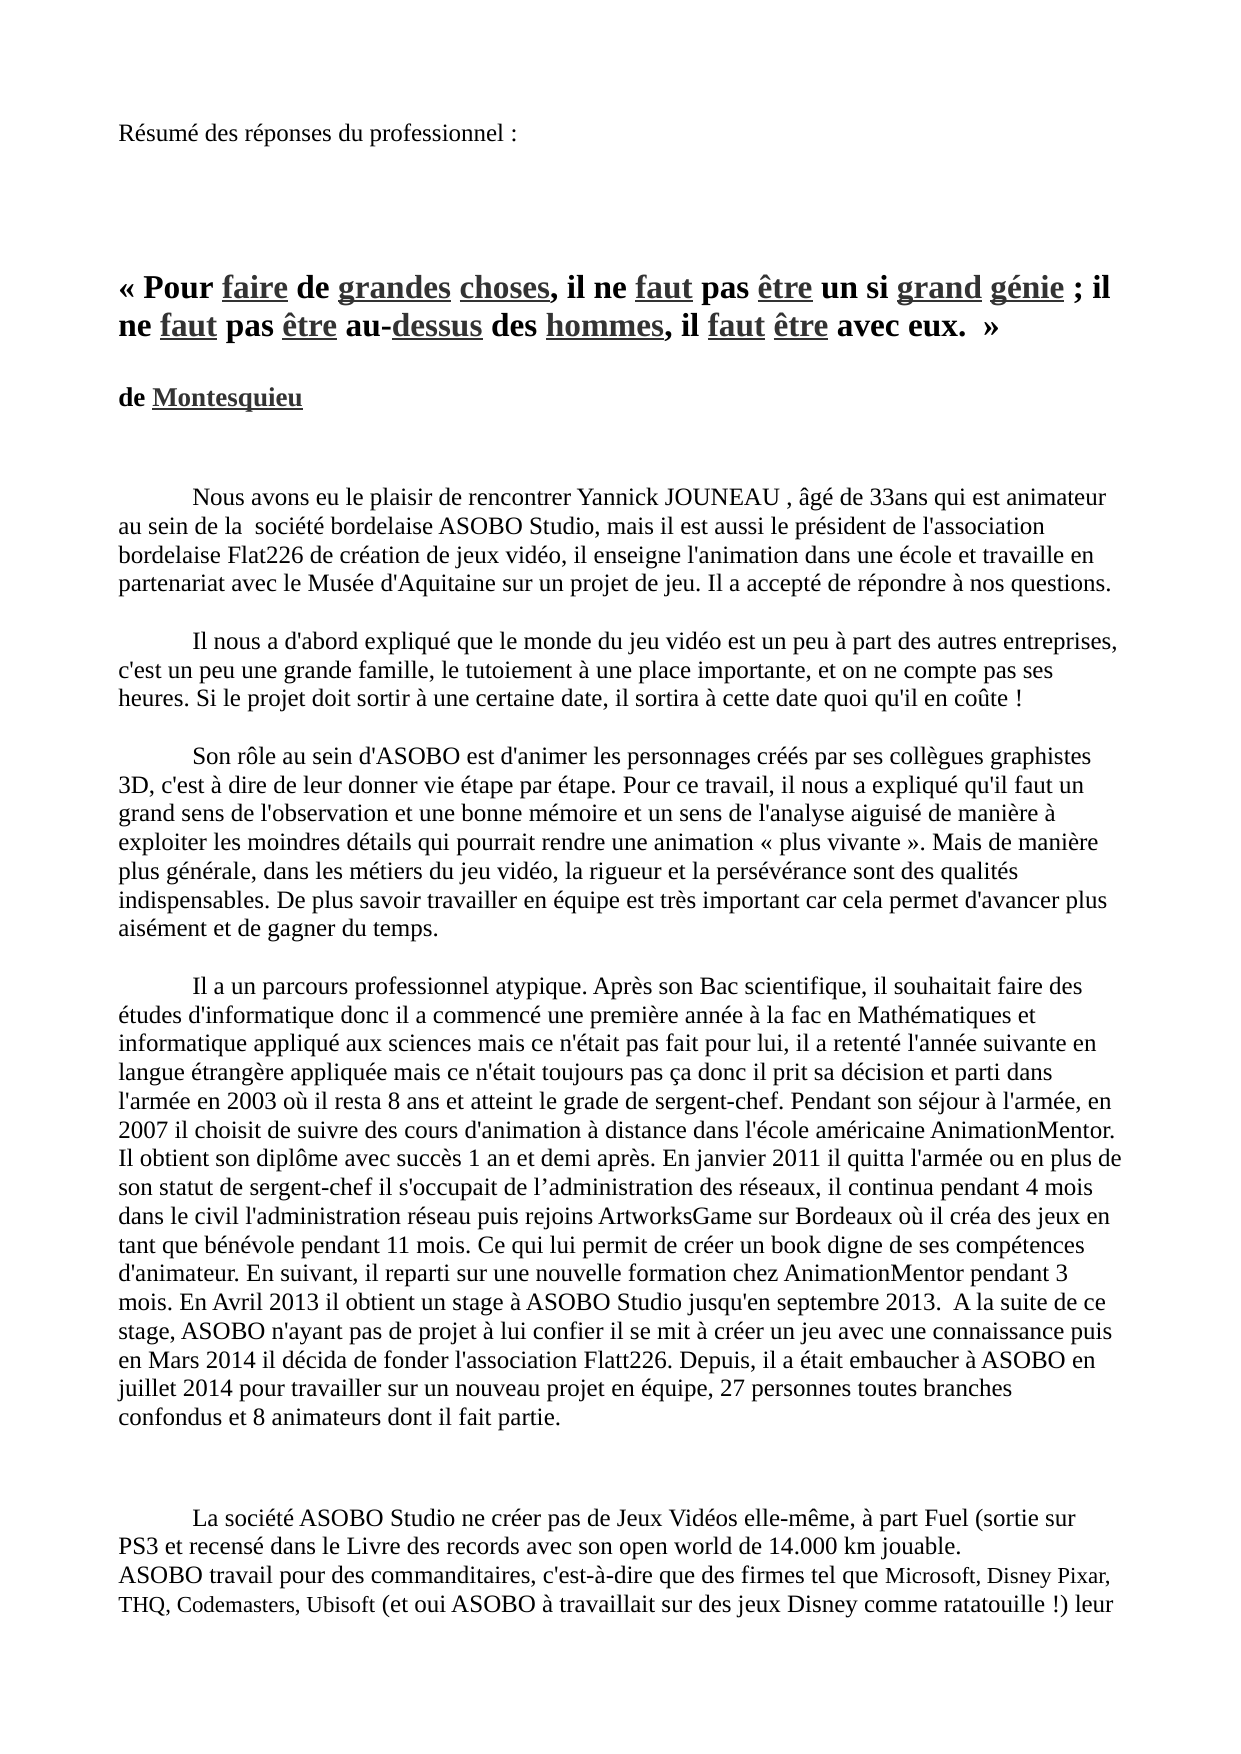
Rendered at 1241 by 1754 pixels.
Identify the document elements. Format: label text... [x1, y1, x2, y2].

text ASOBO travail pour des commanditaires, c'est-à-dire que des firmes tel que Microsoft, Disney Pixar, THQ, Codemasters, Ubisoft (et oui ASOBO à travaillait sur des jeux Disney comme ratatouille !) leur [118, 1560, 1122, 1618]
text Il nous a d'abord expliqué que le monde du jeu vidéo est un peu à part des autres entreprises, c'est un peu une grande famille, le tutoiement à une place importante, et on ne compte pas ses heures. Si le projet doit sortir à une certaine date, il sortira à cette date quoi qu'il en coûte ! [118, 626, 1122, 712]
text Nous avons eu le plaisir de rencontrer Yannick JOUNEAU , âgé de 33ans qui est animateur au sein de la société bordelaise ASOBO Studio, mais il est aussi le président de l'association bordelaise Flat226 de création de jeux vidéo, il enseigne l'animation dans une école et travaille en partenariat avec le Musée d'Aquitaine sur un projet de jeu. Il a accepté de répondre à nos questions. [118, 482, 1122, 597]
subtitle de Montesquieu [118, 381, 1122, 412]
subtitle « Pour faire de grandes choses, il ne faut pas être un si grand génie ; il ne faut pas être au-dessus des hommes, il faut être avec eux. » [118, 267, 1122, 343]
text Il a un parcours professionnel atypique. Après son Bac scientifique, il souhaitait faire des études d'informatique donc il a commencé une première année à la fac en Mathématiques et informatique appliqué aux sciences mais ce n'était pas fait pour lui, il a retenté l'année suivante en langue étrangère appliquée mais ce n'était toujours pas ça donc il prit sa décision et parti dans l'armée en 2003 où il resta 8 ans et atteint le grade de sergent-chef. Pendant son séjour à l'armée, en 2007 il choisit de suivre des cours d'animation à distance dans l'école américaine AnimationMentor. Il obtient son diplôme avec succès 1 an et demi après. En janvier 2011 il quitta l'armée ou en plus de son statut de sergent-chef il s'occupait de l’administration des réseaux, il continua pendant 4 mois dans le civil l'administration réseau puis rejoins ArtworksGame sur Bordeaux où il créa des jeux en tant que bénévole pendant 11 mois. Ce qui lui permit de créer un book digne de ses compétences d'animateur. En suivant, il reparti sur une nouvelle formation chez AnimationMentor pendant 3 mois. En Avril 2013 il obtient un stage à ASOBO Studio jusqu'en septembre 2013. A la suite de ce stage, ASOBO n'ayant pas de projet à lui confier il se mit à créer un jeu avec une connaissance puis en Mars 2014 il décida de fonder l'association Flatt226. Depuis, il a était embaucher à ASOBO en juillet 2014 pour travailler sur un nouveau projet en équipe, 27 personnes toutes branches confondus et 8 animateurs dont il fait partie. [118, 971, 1122, 1431]
text Résumé des réponses du professionnel : [118, 118, 1122, 147]
text Son rôle au sein d'ASOBO est d'animer les personnages créés par ses collègues graphistes 3D, c'est à dire de leur donner vie étape par étape. Pour ce travail, il nous a expliqué qu'il faut un grand sens de l'observation et une bonne mémoire et un sens de l'analyse aiguisé de manière à exploiter les moindres détails qui pourrait rendre une animation « plus vivante ». Mais de manière plus générale, dans les métiers du jeu vidéo, la rigueur et la persévérance sont des qualités indispensables. De plus savoir travailler en équipe est très important car cela permet d'avancer plus aisément et de gagner du temps. [118, 741, 1122, 942]
text La société ASOBO Studio ne créer pas de Jeux Vidéos elle-même, à part Fuel (sortie sur PS3 et recensé dans le Livre des records avec son open world de 14.000 km jouable. [118, 1503, 1122, 1560]
